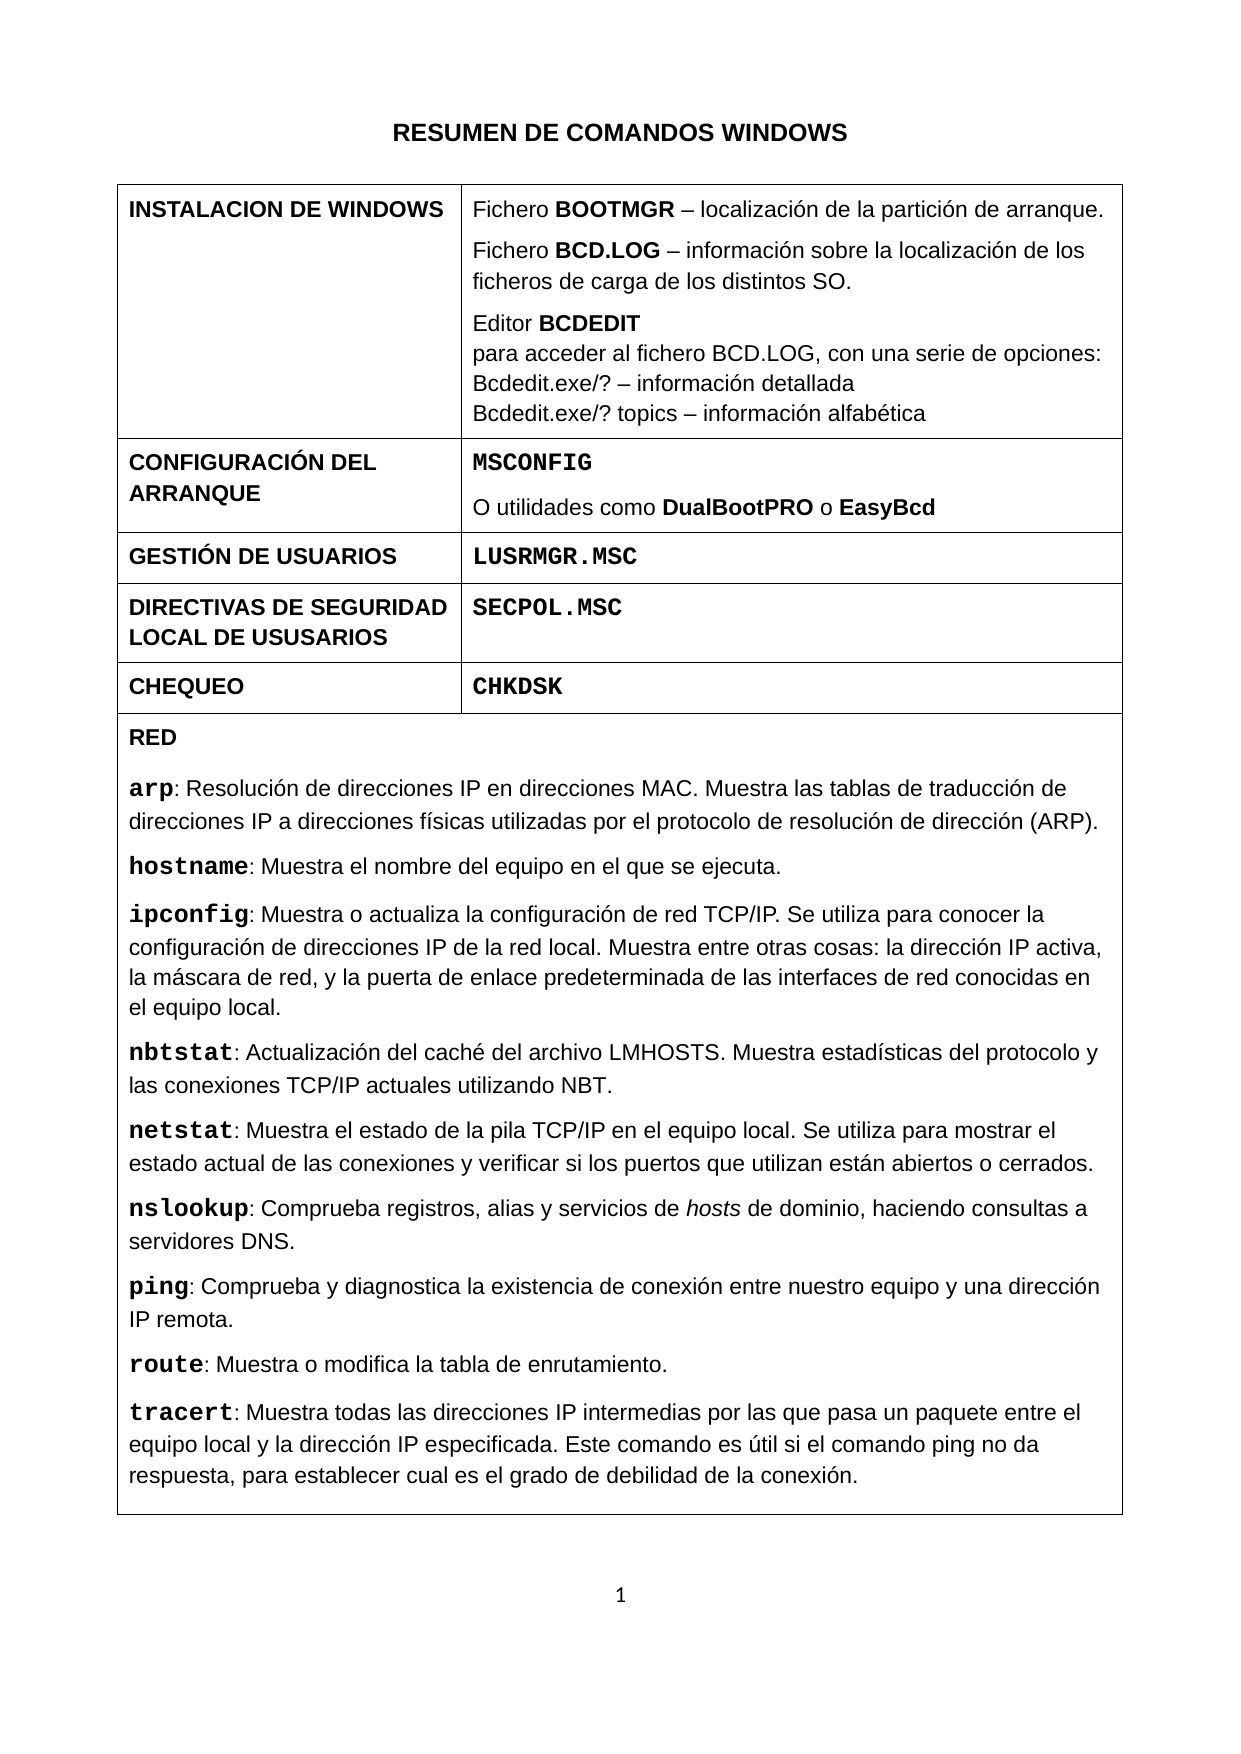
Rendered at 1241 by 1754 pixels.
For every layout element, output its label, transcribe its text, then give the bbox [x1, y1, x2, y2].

table_cell RED arp: Resolución de direcciones IP en direcciones MAC. Muestra las tablas de traducción de direcciones IP a direcciones físicas utilizadas por el protocolo de resolución de dirección (ARP). hostname: Muestra el nombre del equipo en el que se ejecuta. ipconfig: Muestra o actualiza la configuración de red TCP/IP. Se utiliza para conocer la configuración de direcciones IP de la red local. Muestra entre otras cosas: la dirección IP activa, la máscara de red, y la puerta de enlace predeterminada de las interfaces de red conocidas en el equipo local. nbtstat: Actualización del caché del archivo LMHOSTS. Muestra estadísticas del protocolo y las conexiones TCP/IP actuales utilizando NBT. netstat: Muestra el estado de la pila TCP/IP en el equipo local. Se utiliza para mostrar el estado actual de las conexiones y verificar si los puertos que utilizan están abiertos o cerrados. nslookup: Comprueba registros, alias y servicios de hosts de dominio, haciendo consultas a servidores DNS. ping: Comprueba y diagnostica la existencia de conexión entre nuestro equipo y una dirección IP remota. route: Muestra o modifica la tabla de enrutamiento. tracert: Muestra todas las direcciones IP intermedias por las que pasa un paquete entre el equipo local y la dirección IP especificada. Este comando es útil si el comando ping no da respuesta, para establecer cual es el grado de debilidad de la conexión. [118, 714, 1122, 1514]
table_cell CONFIGURACIÓN DEL ARRANQUE [118, 439, 461, 532]
text RESUMEN DE COMANDOS WINDOWS [118, 118, 1122, 180]
table_cell LUSRMGR.MSC [462, 533, 1122, 583]
table_header Fichero BOOTMGR – localización de la partición de arranque. Fichero BCD.LOG – información sobre la localización de los ficheros de carga de los distintos SO. Editor BCDEDIT para acceder al fichero BCD.LOG, con una serie de opciones: Bcdedit.exe/? – información detallada Bcdedit.exe/? topics – información alfabética [462, 185, 1122, 438]
table_header INSTALACION DE WINDOWS [118, 185, 461, 438]
table_cell DIRECTIVAS DE SEGURIDAD LOCAL DE USUSARIOS [118, 584, 461, 662]
table_cell SECPOL.MSC [462, 584, 1122, 662]
table_cell CHEQUEO [118, 663, 461, 713]
table_cell CHKDSK [462, 663, 1122, 713]
table_cell MSCONFIG O utilidades como DualBootPRO o EasyBcd [462, 439, 1122, 532]
table_cell GESTIÓN DE USUARIOS [118, 533, 461, 583]
